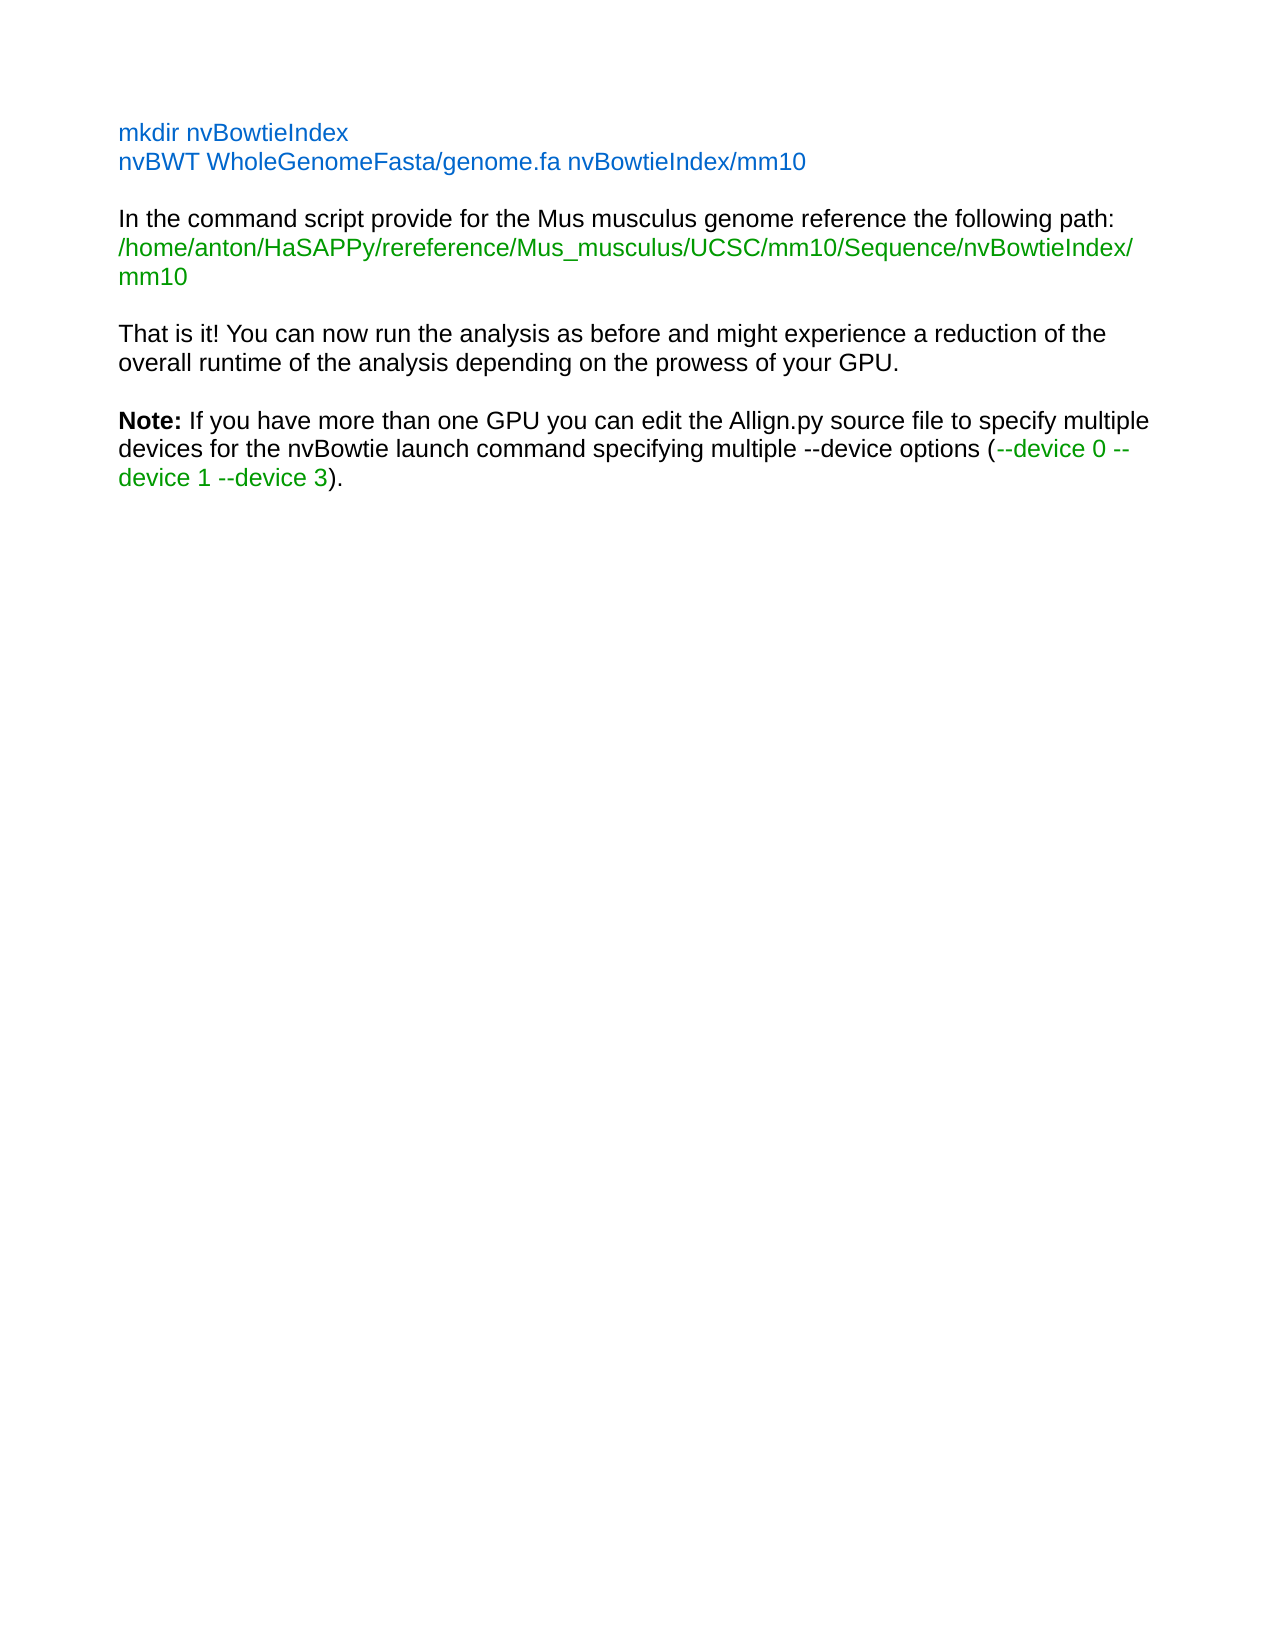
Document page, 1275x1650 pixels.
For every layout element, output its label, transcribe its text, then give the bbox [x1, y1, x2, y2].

text mkdir nvBowtieIndex [118, 118, 1157, 147]
text Note: If you have more than one GPU you can edit the Allign.py source file to specify multiple devices for the nvBowtie launch command specifying multiple --device options (--device 0 --device 1 --device 3). [118, 406, 1157, 492]
text In the command script provide for the Mus musculus genome reference the following path: /home/anton/HaSAPPy/rereference/Mus_musculus/UCSC/mm10/Sequence/nvBowtieIndex/mm10 [118, 204, 1157, 291]
text That is it! You can now run the analysis as before and might experience a reduction of the overall runtime of the analysis depending on the prowess of your GPU. [118, 319, 1157, 377]
text nvBWT WholeGenomeFasta/genome.fa nvBowtieIndex/mm10 [118, 147, 1157, 176]
